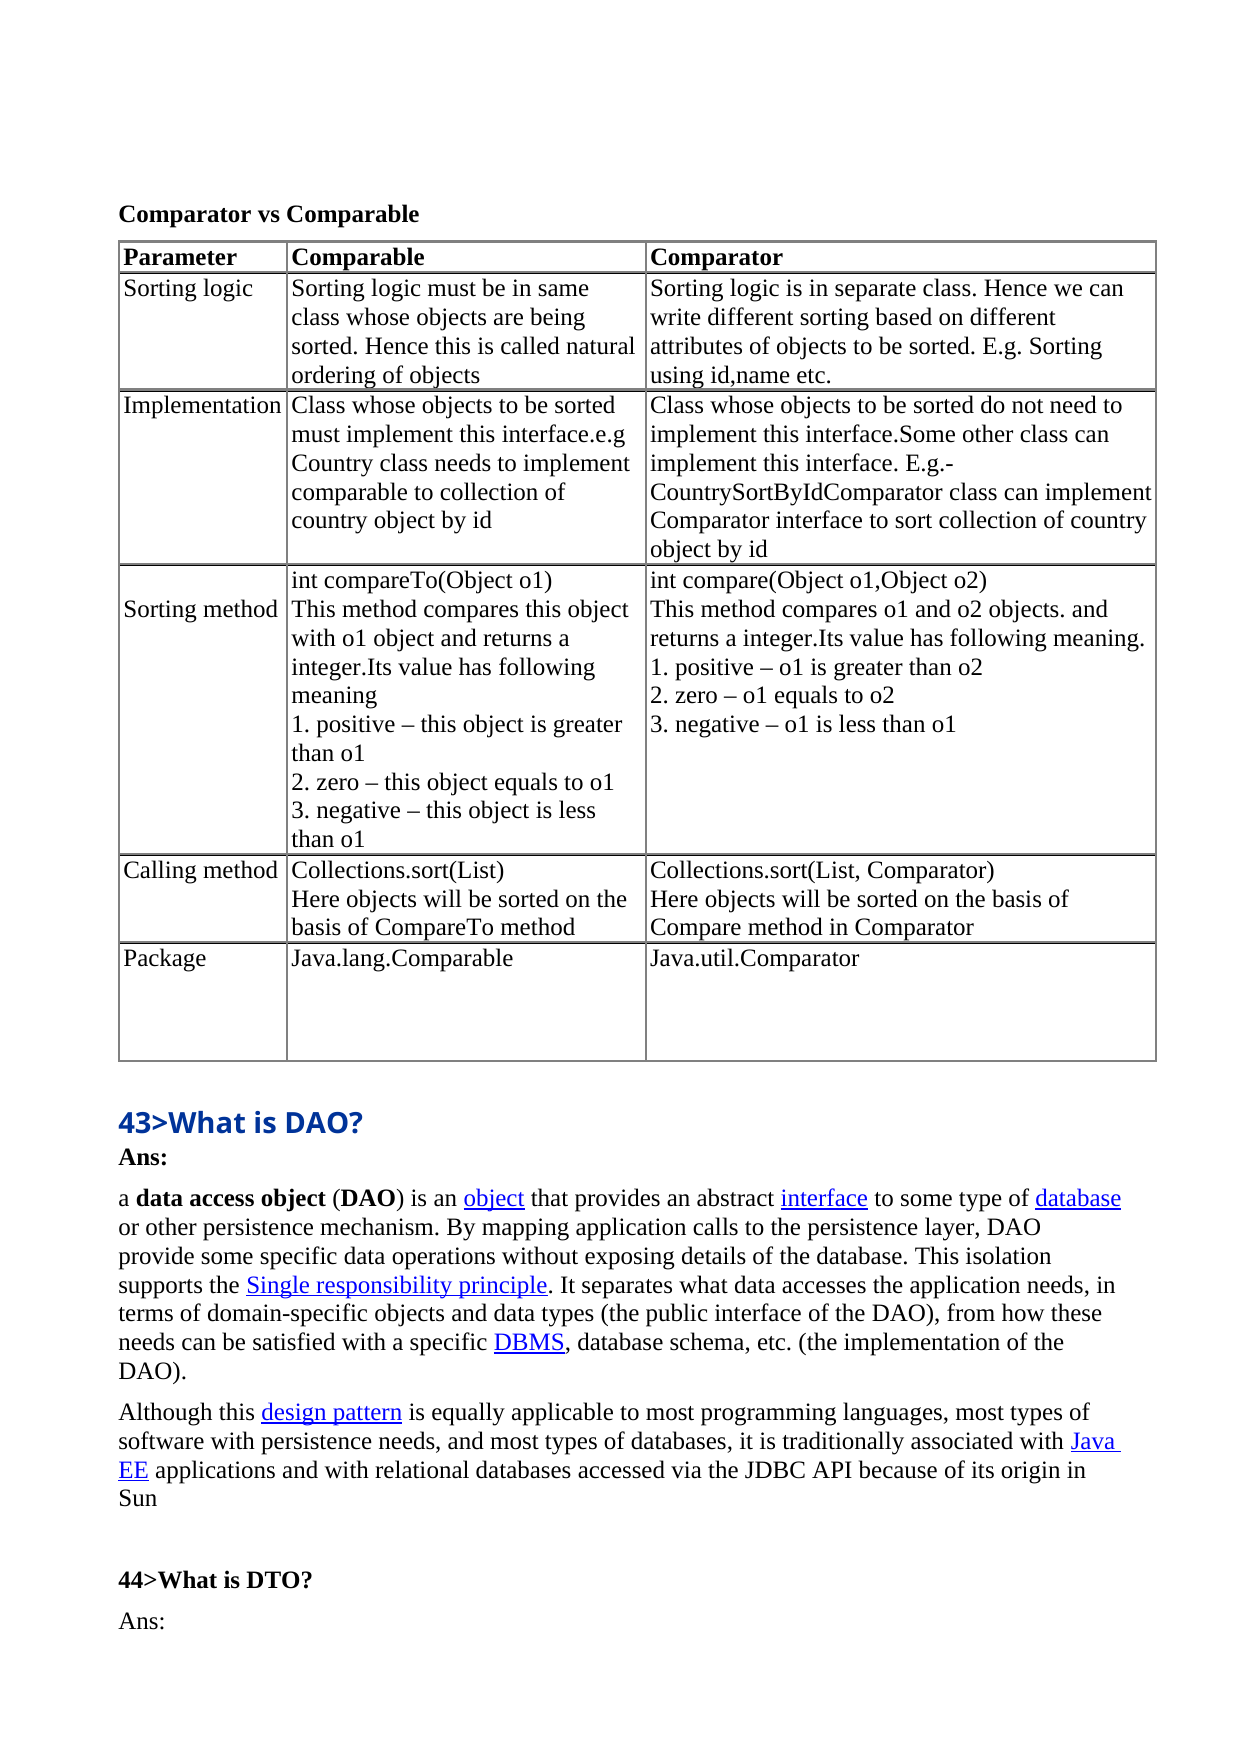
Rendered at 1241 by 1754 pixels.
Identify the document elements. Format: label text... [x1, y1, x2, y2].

text a data access object (DAO) is an object that provides an abstract interface to some type of database or other persistence mechanism. By mapping application calls to the persistence layer, DAO provide some specific data operations without exposing details of the database. This isolation supports the Single responsibility principle. It separates what data accesses the application needs, in terms of domain-specific objects and data types (the public interface of the DAO), from how these needs can be satisfied with a specific DBMS, database schema, etc. (the implementation of the DAO). [118, 1183, 1122, 1385]
table_cell Implementation [120, 392, 286, 563]
table_header Comparable [288, 243, 645, 271]
table_cell Sorting method [120, 566, 286, 853]
table_cell Sorting logic is in separate class. Hence we can write different sorting based on different attributes of objects to be sorted. E.g. Sorting using id,name etc. [647, 274, 1155, 388]
table_cell Class whose objects to be sorted must implement this interface.e.g Country class needs to implement comparable to collection of country object by id [288, 392, 645, 563]
table_header Parameter [120, 243, 286, 271]
table_cell Class whose objects to be sorted do not need to implement this interface.Some other class can implement this interface. E.g.-CountrySortByIdComparator class can implement Comparator interface to sort collection of country object by id [647, 392, 1155, 563]
table_cell Sorting logic must be in same class whose objects are being sorted. Hence this is called natural ordering of objects [288, 274, 645, 388]
table_cell int compare(Object o1,Object o2) This method compares o1 and o2 objects. and returns a integer.Its value has following meaning. 1. positive – o1 is greater than o2 2. zero – o1 equals to o2 3. negative – o1 is less than o1 [647, 566, 1155, 853]
table_cell int compareTo(Object o1) This method compares this object with o1 object and returns a integer.Its value has following meaning 1. positive – this object is greater than o1 2. zero – this object equals to o1 3. negative – this object is less than o1 [288, 566, 645, 853]
table_cell Package [120, 944, 286, 1060]
text 43>What is DAO? [118, 1102, 1122, 1142]
table_cell Java.util.Comparator [647, 944, 1155, 1060]
table_cell Collections.sort(List, Comparator) Here objects will be sorted on the basis of Compare method in Comparator [647, 856, 1155, 941]
table_cell Calling method [120, 856, 286, 941]
text Ans: [118, 1606, 1122, 1635]
text Ans: [118, 1142, 1122, 1171]
table_cell Sorting logic [120, 274, 286, 388]
text Comparator vs Comparable [118, 199, 1122, 228]
text 44>What is DTO? [118, 1565, 1122, 1594]
text Although this design pattern is equally applicable to most programming languages, most types of software with persistence needs, and most types of databases, it is traditionally associated with Java EE applications and with relational databases accessed via the JDBC API because of its origin in Sun [118, 1397, 1122, 1512]
table_cell Collections.sort(List) Here objects will be sorted on the basis of CompareTo method [288, 856, 645, 941]
table_header Comparator [647, 243, 1155, 271]
table_cell Java.lang.Comparable [288, 944, 645, 1060]
